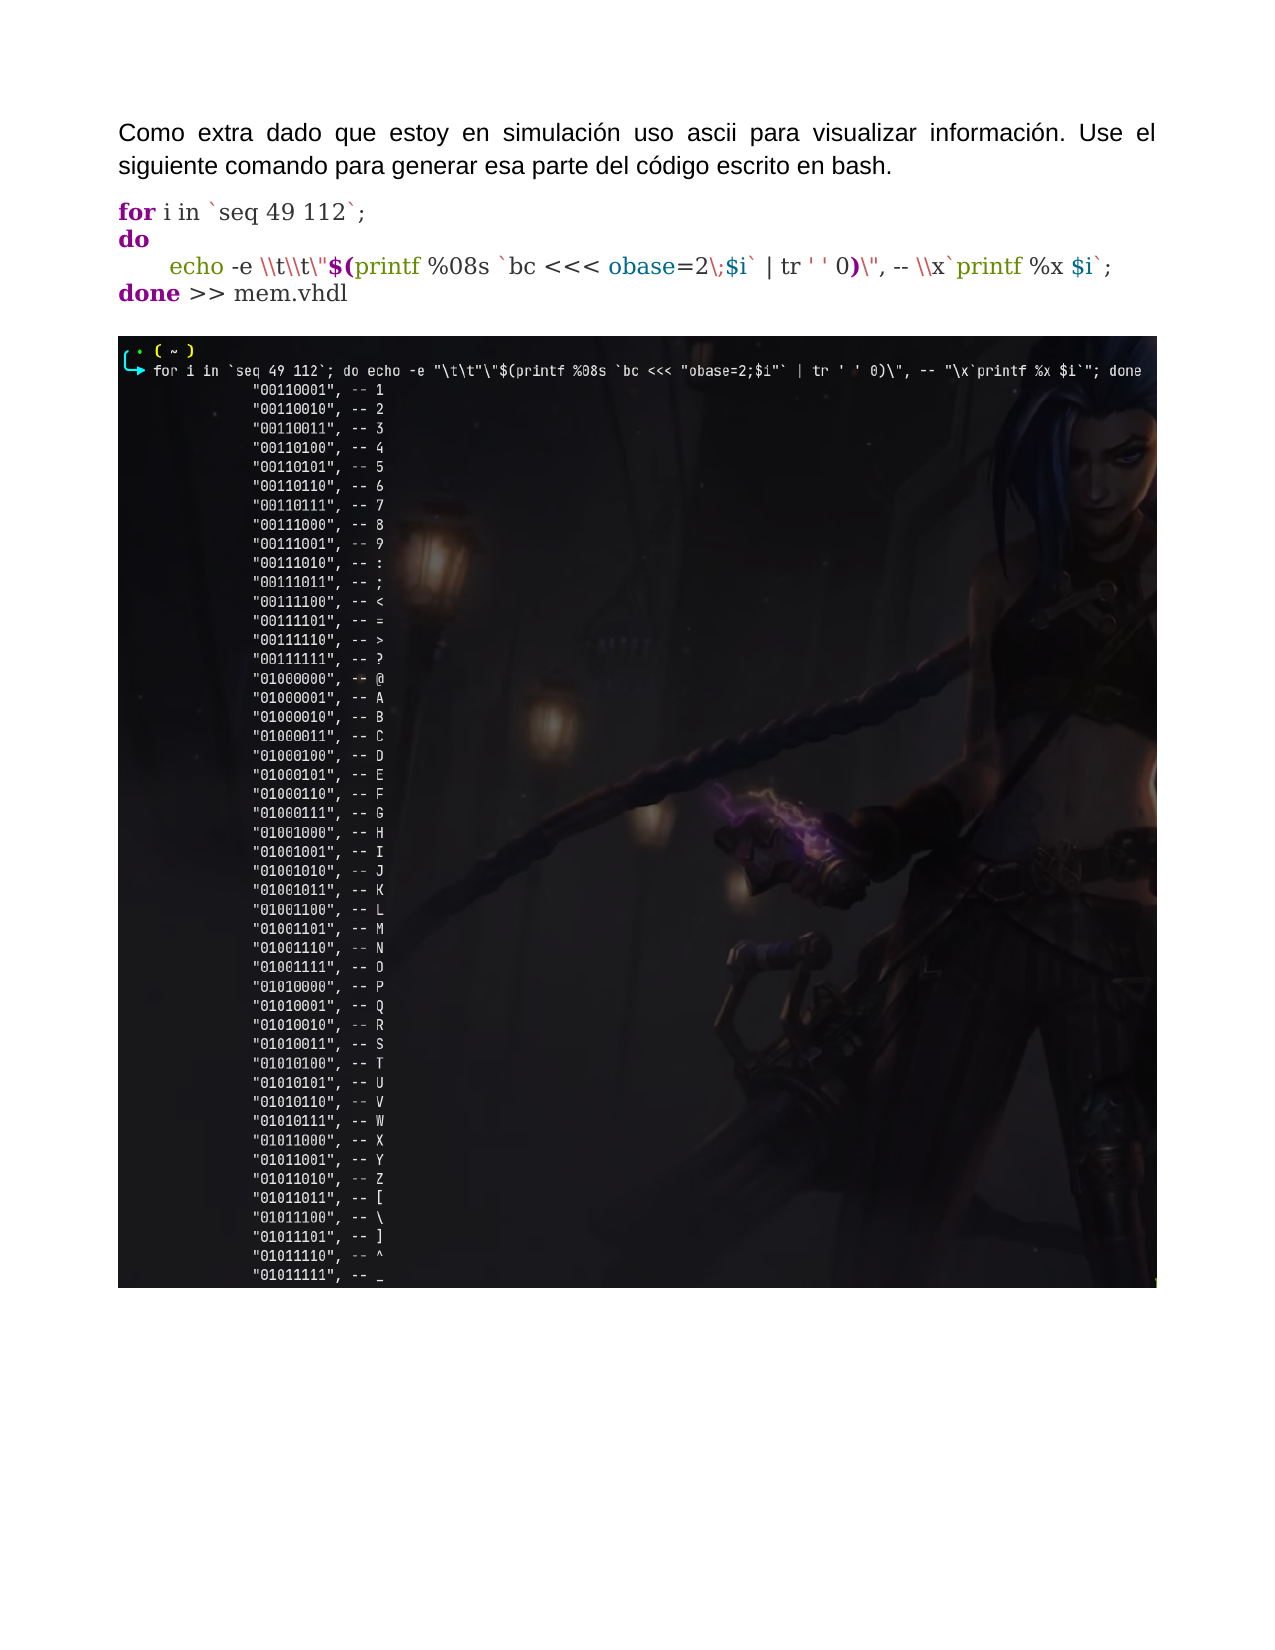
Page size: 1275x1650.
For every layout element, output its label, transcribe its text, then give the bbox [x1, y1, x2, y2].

text for i in `seq 49 112`; [118, 199, 1157, 226]
text do [118, 226, 1157, 253]
text done >> mem.vhdl [118, 279, 1157, 307]
text echo -e \\t\\t\"$(printf %08s `bc <<< obase=2\;$i` | tr ' ' 0)\", -- \\x`printf %x $i`; [118, 253, 1157, 279]
text Como extra dado que estoy en simulación uso ascii para visualizar información. Use el siguiente comando para generar esa parte del código escrito en bash. [118, 118, 1157, 180]
picture [118, 336, 1157, 1288]
